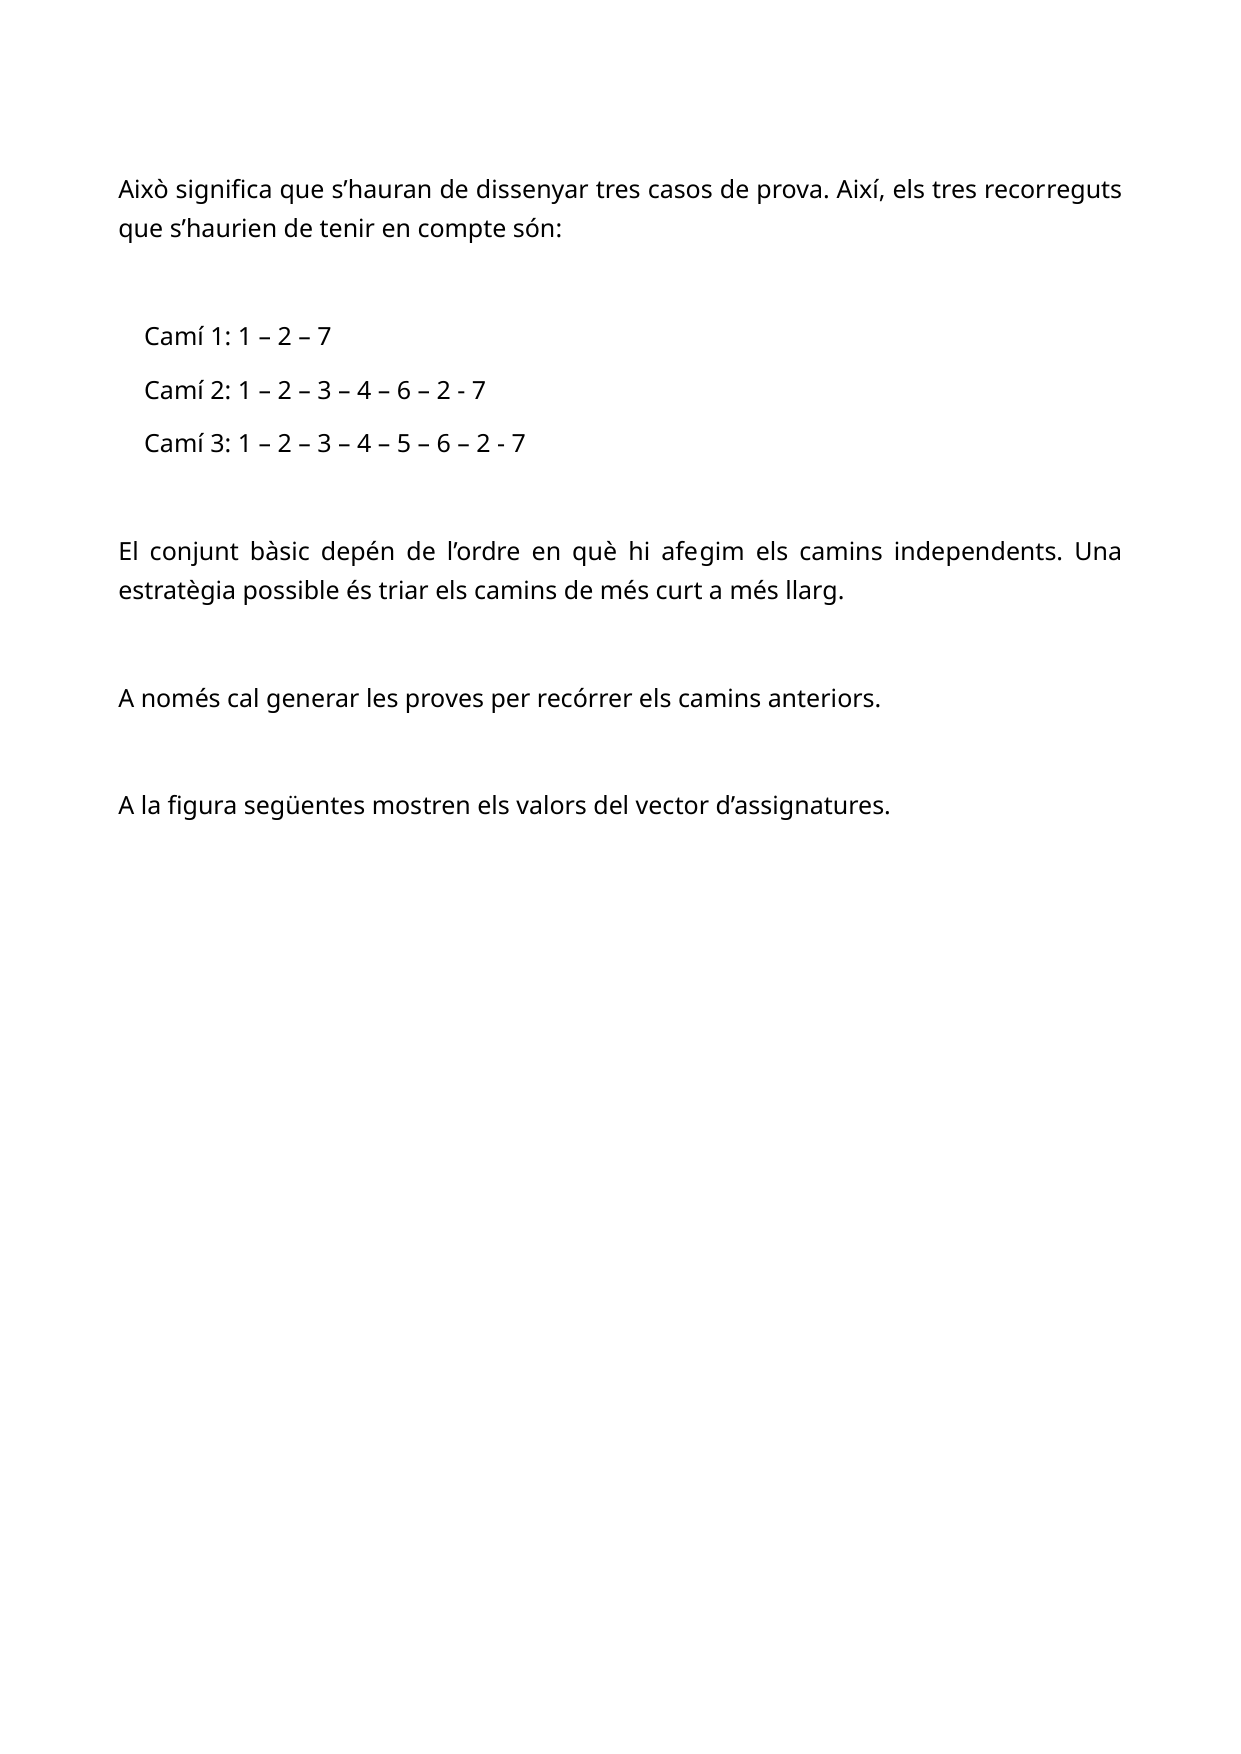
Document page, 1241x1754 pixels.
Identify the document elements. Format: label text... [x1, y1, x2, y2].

text Camí 1: 1 – 2 – 7 [118, 318, 1122, 353]
text Camí 2: 1 – 2 – 3 – 4 – 6 – 2 - 7 [118, 372, 1122, 406]
text Camí 3: 1 – 2 – 3 – 4 – 5 – 6 – 2 - 7 [118, 426, 1122, 460]
text Això sig­ni­fica que s’hau­ran de dis­se­nyar tres casos de prova. Així, els tres recor­re­guts que s’hau­rien de tenir en compte són: [118, 172, 1122, 245]
text El con­junt bàsic depén de l’ordre en què hi afe­gim els camins inde­pen­dents. Una estratègia pos­si­ble és triar els camins de més curt a més llarg. [118, 533, 1122, 607]
text A només cal gene­rar les pro­ves per recór­rer els camins ante­ri­ors. [118, 680, 1122, 714]
text A la figura següentes mos­tren els valors del vec­tor d’assig­na­tu­res. [118, 788, 1122, 822]
